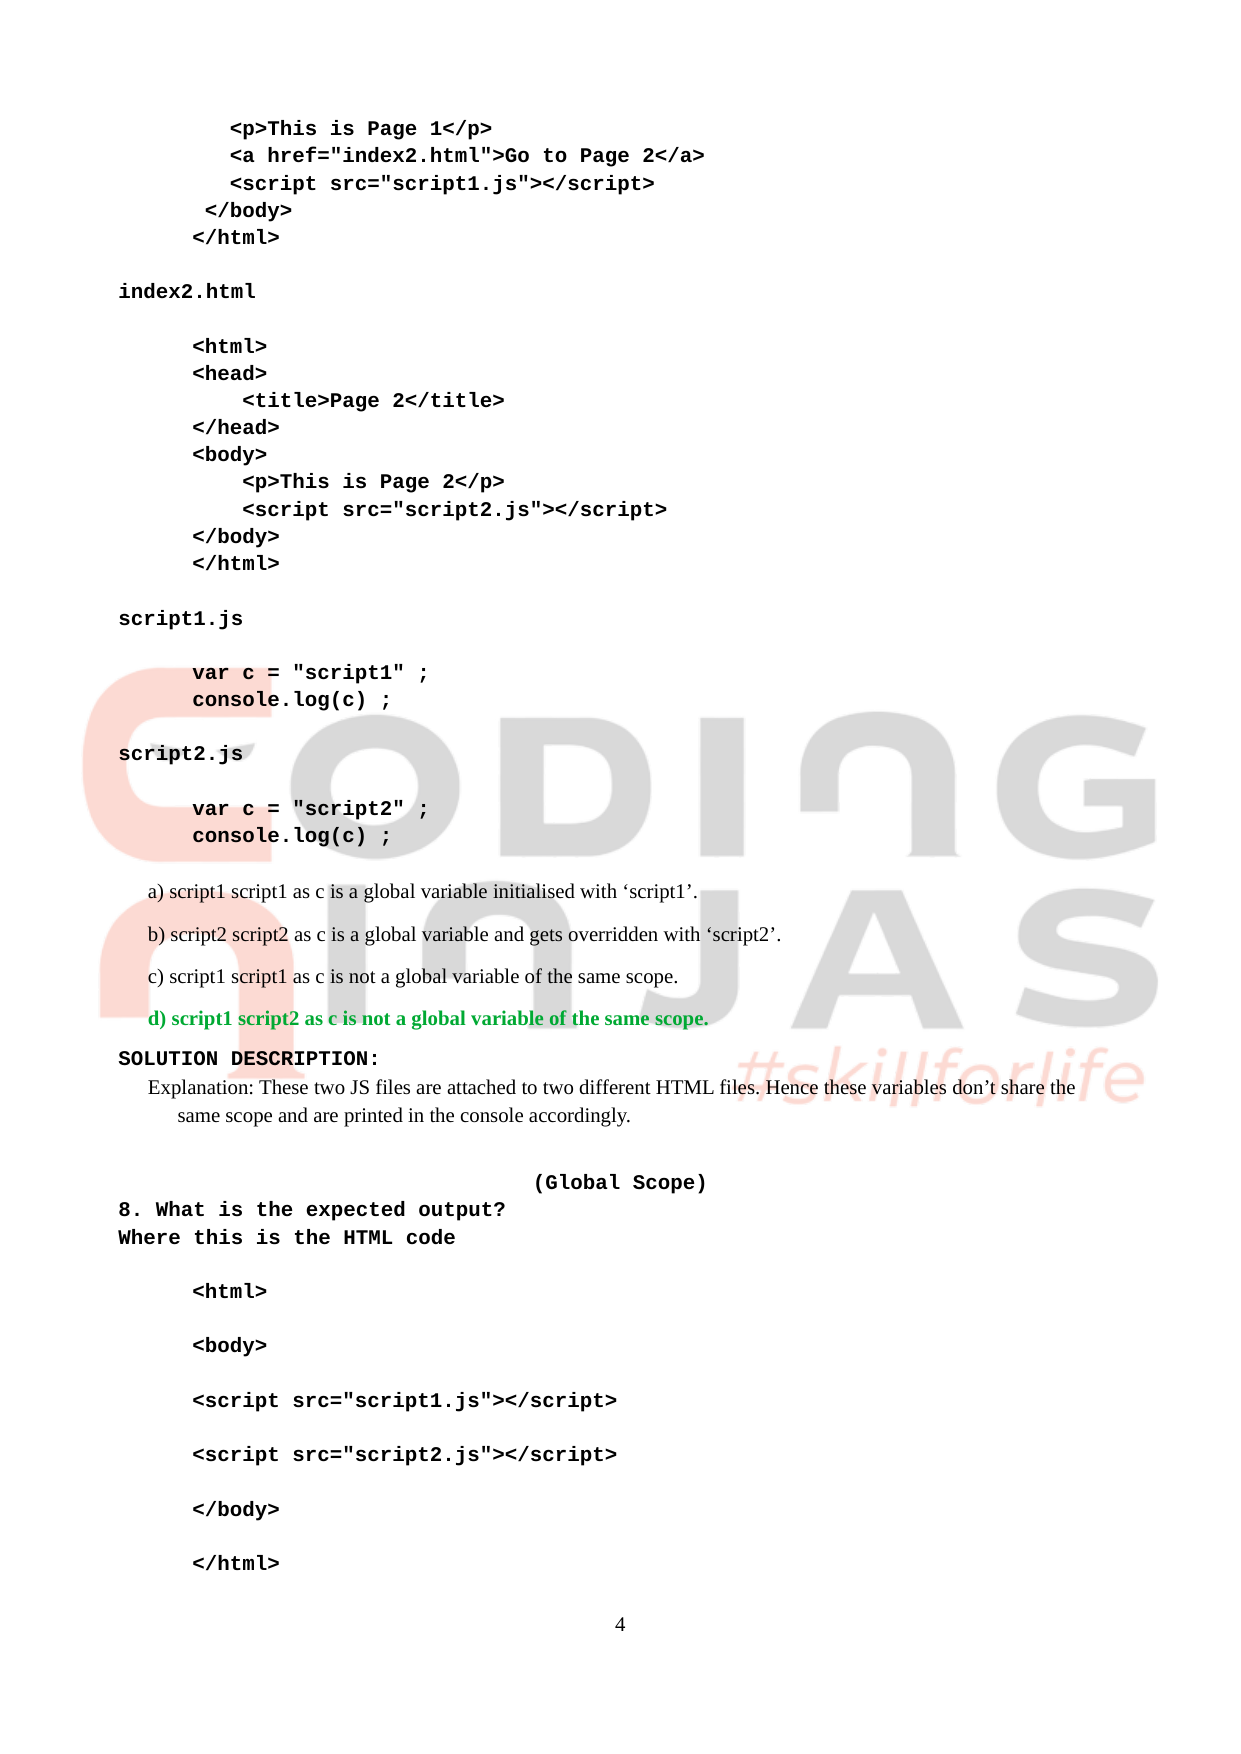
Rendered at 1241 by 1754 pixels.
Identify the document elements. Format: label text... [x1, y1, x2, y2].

text index2.html [118, 281, 1122, 305]
text <a href="index2.html">Go to Page 2</a> [192, 145, 1122, 169]
text 8. What is the expected output? [118, 1199, 1122, 1223]
text <head> [192, 363, 1122, 386]
text c) script1 script1 as c is not a global variable of the same scope. [148, 964, 1122, 988]
text </html> [192, 553, 1122, 577]
text (Global Scope) [118, 1172, 1122, 1196]
text <script src="script2.js"></script> [192, 499, 1122, 522]
text <html> [192, 336, 1122, 359]
text </html> [192, 1553, 1122, 1577]
text </body> [192, 1498, 1122, 1522]
text d) script1 script2 as c is not a global variable of the same scope. [148, 1006, 1122, 1030]
text </body> [192, 526, 1122, 549]
text <html> [192, 1281, 1122, 1305]
text </body> [192, 200, 1122, 223]
text script1.js [118, 607, 1122, 631]
text <body> [192, 1335, 1122, 1359]
text <p>This is Page 1</p> [192, 118, 1122, 142]
text a) script1 script1 as c is a global variable initialised with ‘script1’. [148, 879, 1122, 903]
text <script src="script2.js"></script> [192, 1444, 1122, 1468]
text Explanation: These two JS files are attached to two different HTML files. Hence these variables don’t share the same scope and are printed in the console accordingly. [148, 1075, 1122, 1127]
text var c = "script1" ; [192, 662, 1122, 686]
text console.log(c) ; [192, 825, 1122, 849]
text <p>This is Page 2</p> [192, 472, 1122, 495]
text var c = "script2" ; [192, 798, 1122, 821]
text b) script2 script2 as c is a global variable and gets overridden with ‘script2’. [148, 922, 1122, 946]
text </head> [192, 417, 1122, 441]
text Where this is the HTML code [118, 1227, 1122, 1250]
text <body> [192, 444, 1122, 468]
text <script src="script1.js"></script> [192, 1390, 1122, 1413]
text <title>Page 2</title> [192, 390, 1122, 414]
text <script src="script1.js"></script> [192, 172, 1122, 196]
text console.log(c) ; [192, 689, 1122, 713]
text script2.js [118, 743, 1122, 767]
text SOLUTION DESCRIPTION: [118, 1048, 1122, 1072]
text </html> [192, 227, 1122, 251]
